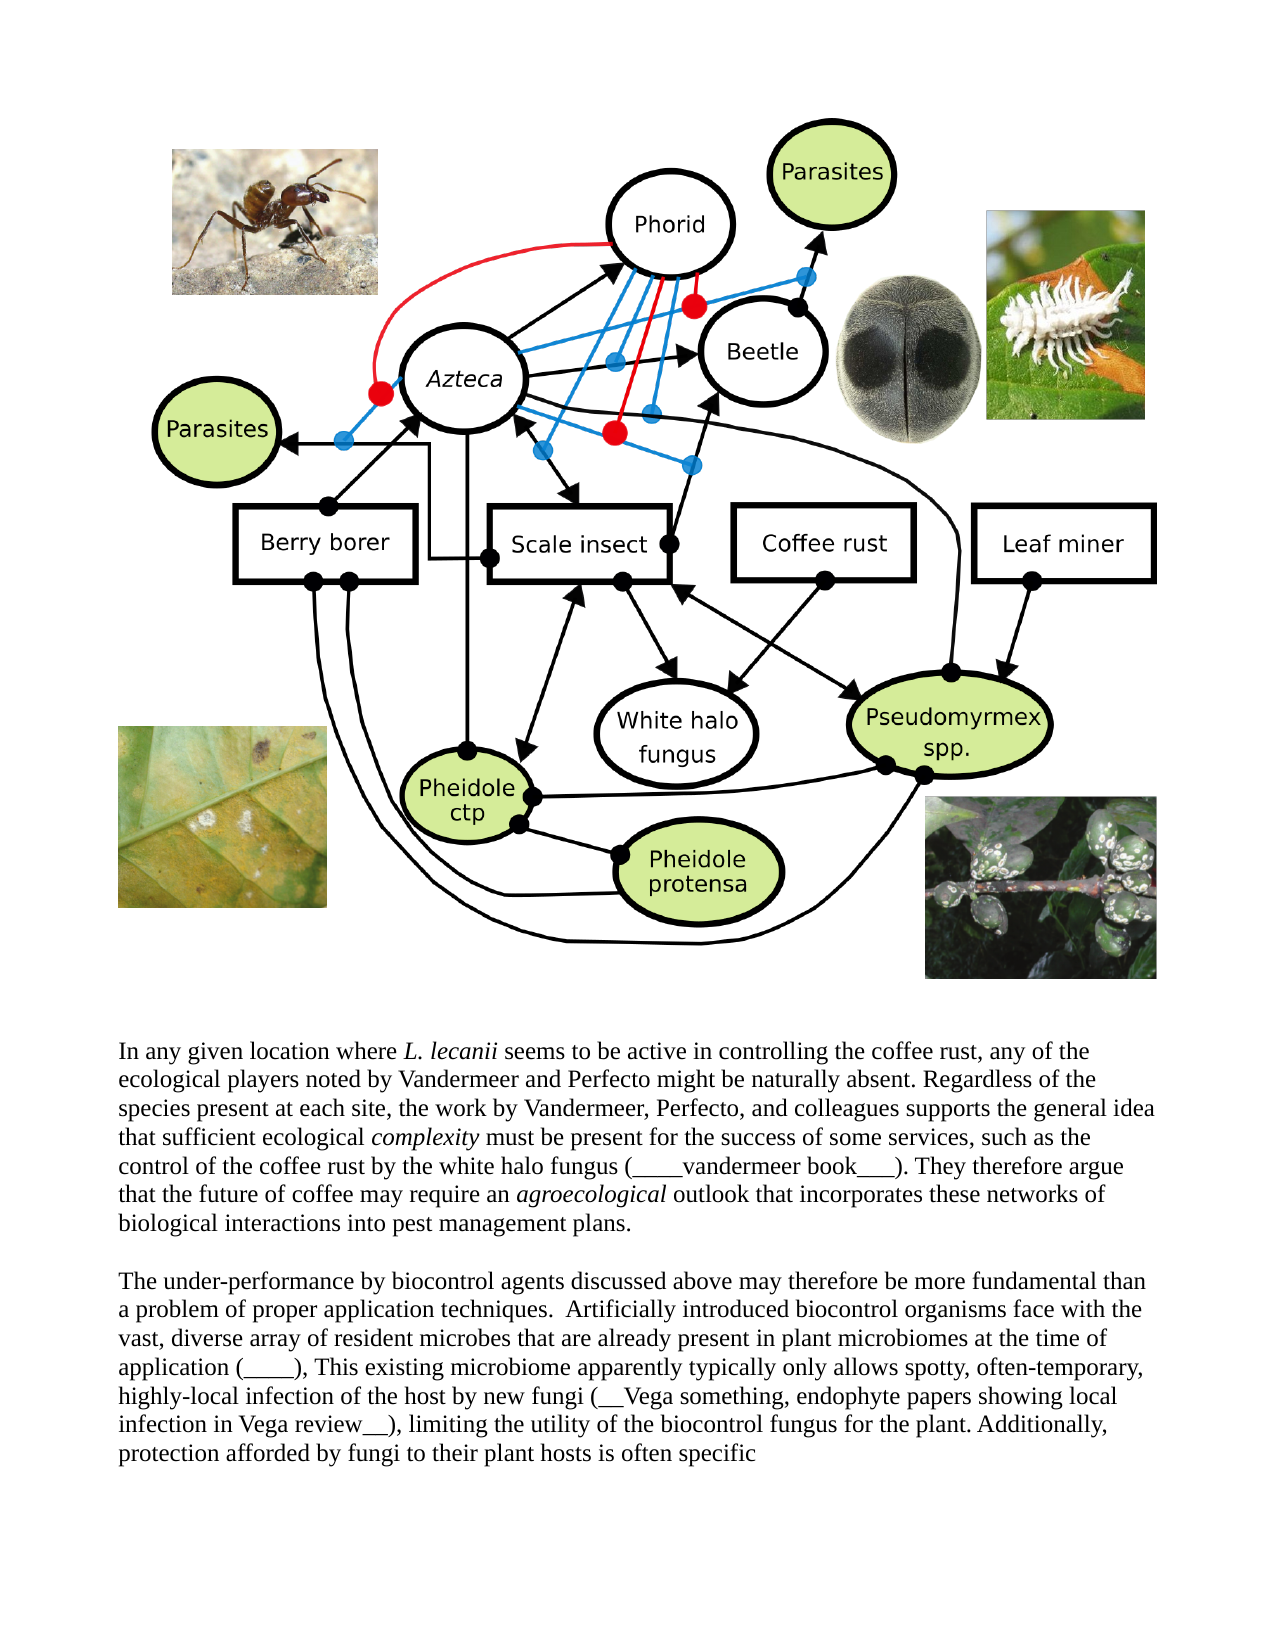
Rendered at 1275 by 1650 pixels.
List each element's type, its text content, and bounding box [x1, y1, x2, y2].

text In any given location where L. lecanii seems to be active in controlling the coffee rust, any of the ecological players noted by Vandermeer and Perfecto might be naturally absent. Regardless of the species present at each site, the work by Vandermeer, Perfecto, and colleagues supports the general idea that sufficient ecological complexity must be present for the success of some services, such as the control of the coffee rust by the white halo fungus (____vandermeer book___). They therefore argue that the future of coffee may require an agroecological outlook that incorporates these networks of biological interactions into pest management plans. [118, 1036, 1157, 1237]
text The under-performance by biocontrol agents discussed above may therefore be more fundamental than a problem of proper application techniques. Artificially introduced biocontrol organisms face with the vast, diverse array of resident microbes that are already present in plant microbiomes at the time of application (____), This existing microbiome apparently typically only allows spotty, often-temporary, highly-local infection of the host by new fungi (__Vega something, endophyte papers showing local infection in Vega review__), limiting the utility of the biocontrol fungus for the plant. Additionally, protection afforded by fungi to their plant hosts is often specific [118, 1266, 1157, 1467]
picture [118, 118, 1157, 979]
